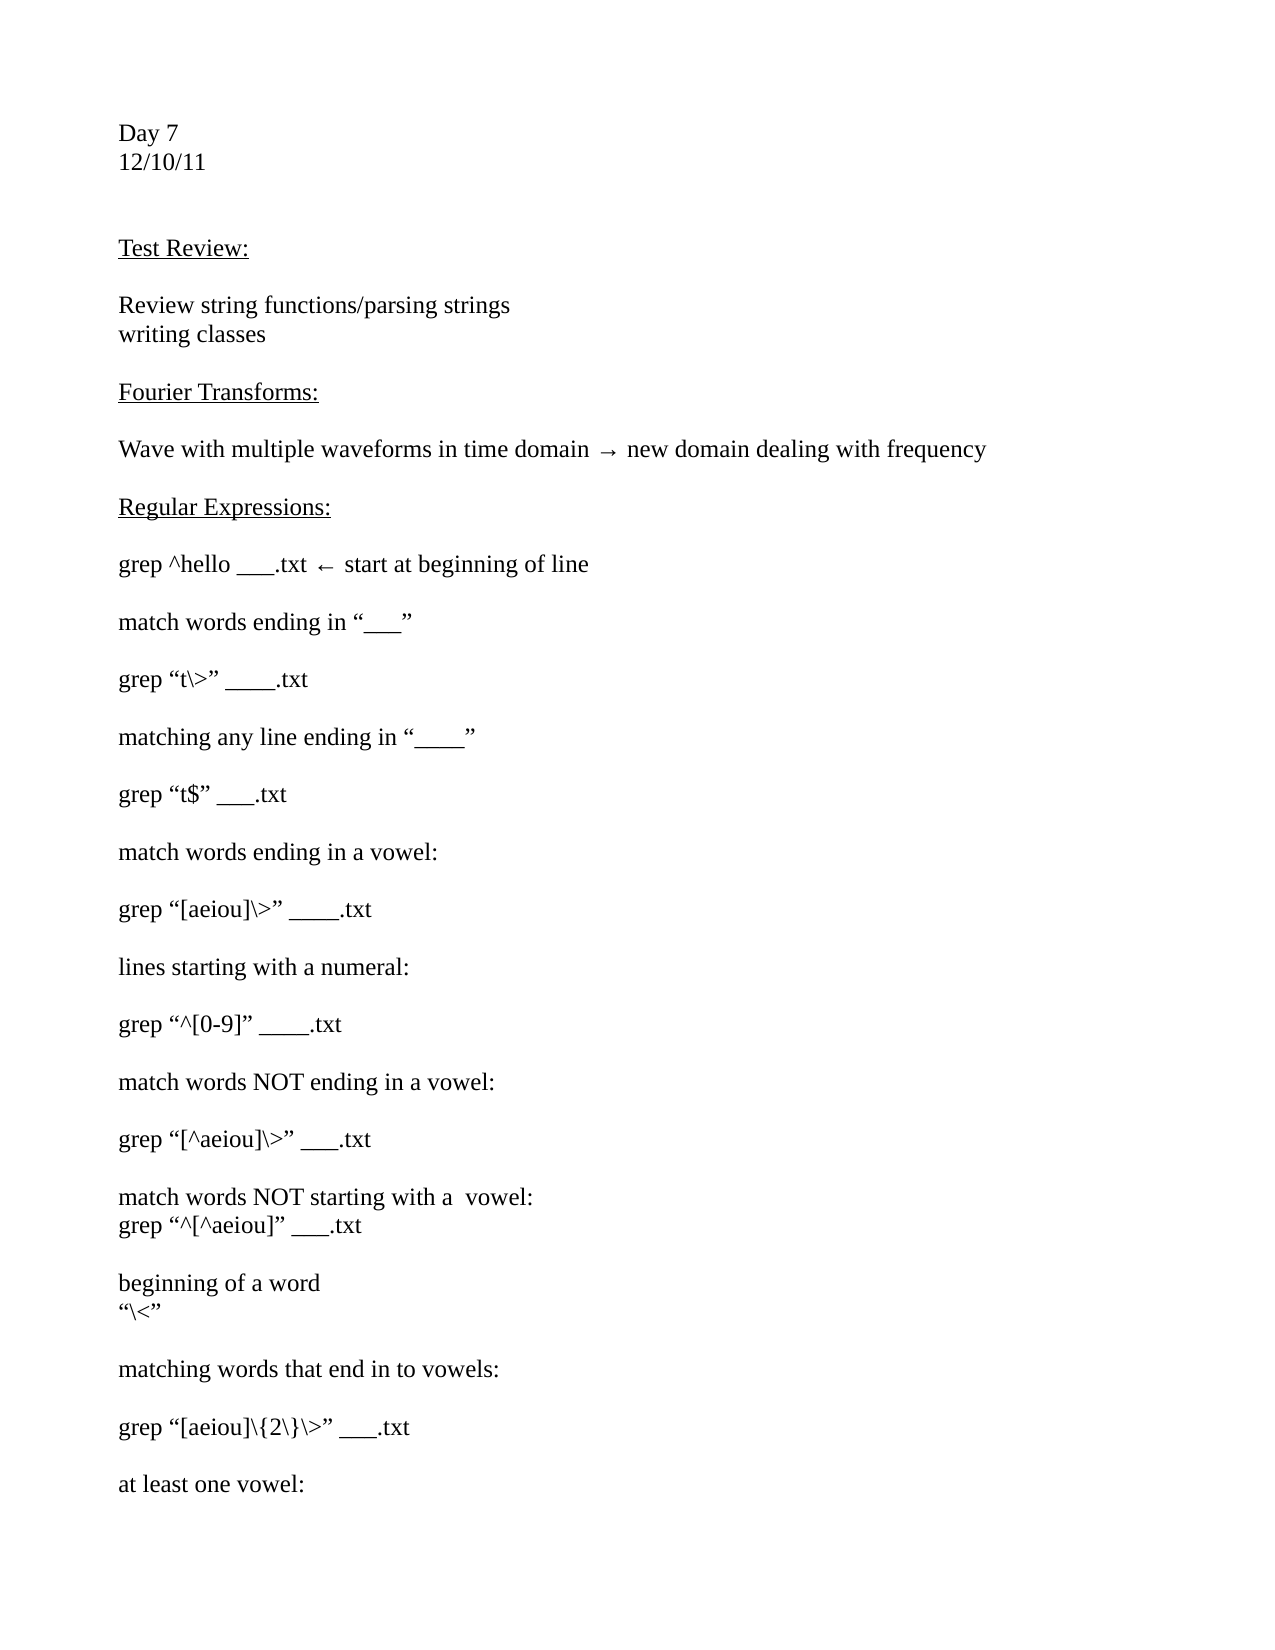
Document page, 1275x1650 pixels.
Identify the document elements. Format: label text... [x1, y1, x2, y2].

text matching words that end in to vowels: [118, 1354, 1157, 1383]
text match words NOT ending in a vowel: [118, 1067, 1157, 1096]
text 12/10/11 [118, 147, 1157, 176]
text beginning of a word [118, 1268, 1157, 1297]
text Day 7 [118, 118, 1157, 147]
text grep “[aeiou]\{2\}\>” ___.txt [118, 1412, 1157, 1441]
text grep “[^aeiou]\>” ___.txt [118, 1124, 1157, 1153]
text lines starting with a numeral: [118, 952, 1157, 981]
text writing classes [118, 319, 1157, 348]
text matching any line ending in “____” [118, 722, 1157, 751]
text “\<” [118, 1297, 1157, 1326]
text match words ending in “___” [118, 607, 1157, 636]
text Fourier Transforms: [118, 377, 1157, 406]
text Review string functions/parsing strings [118, 291, 1157, 319]
text grep ^hello ___.txt ← start at beginning of line [118, 549, 1157, 578]
text match words NOT starting with a vowel: [118, 1182, 1157, 1211]
text Wave with multiple waveforms in time domain → new domain dealing with frequency [118, 434, 1157, 463]
text grep “t\>” ____.txt [118, 664, 1157, 693]
text grep “[aeiou]\>” ____.txt [118, 894, 1157, 923]
text grep “^[^aeiou]” ___.txt [118, 1211, 1157, 1239]
text grep “^[0-9]” ____.txt [118, 1009, 1157, 1038]
text at least one vowel: [118, 1469, 1157, 1498]
text grep “t$” ___.txt [118, 779, 1157, 808]
text Regular Expressions: [118, 492, 1157, 521]
text match words ending in a vowel: [118, 837, 1157, 866]
text Test Review: [118, 233, 1157, 262]
